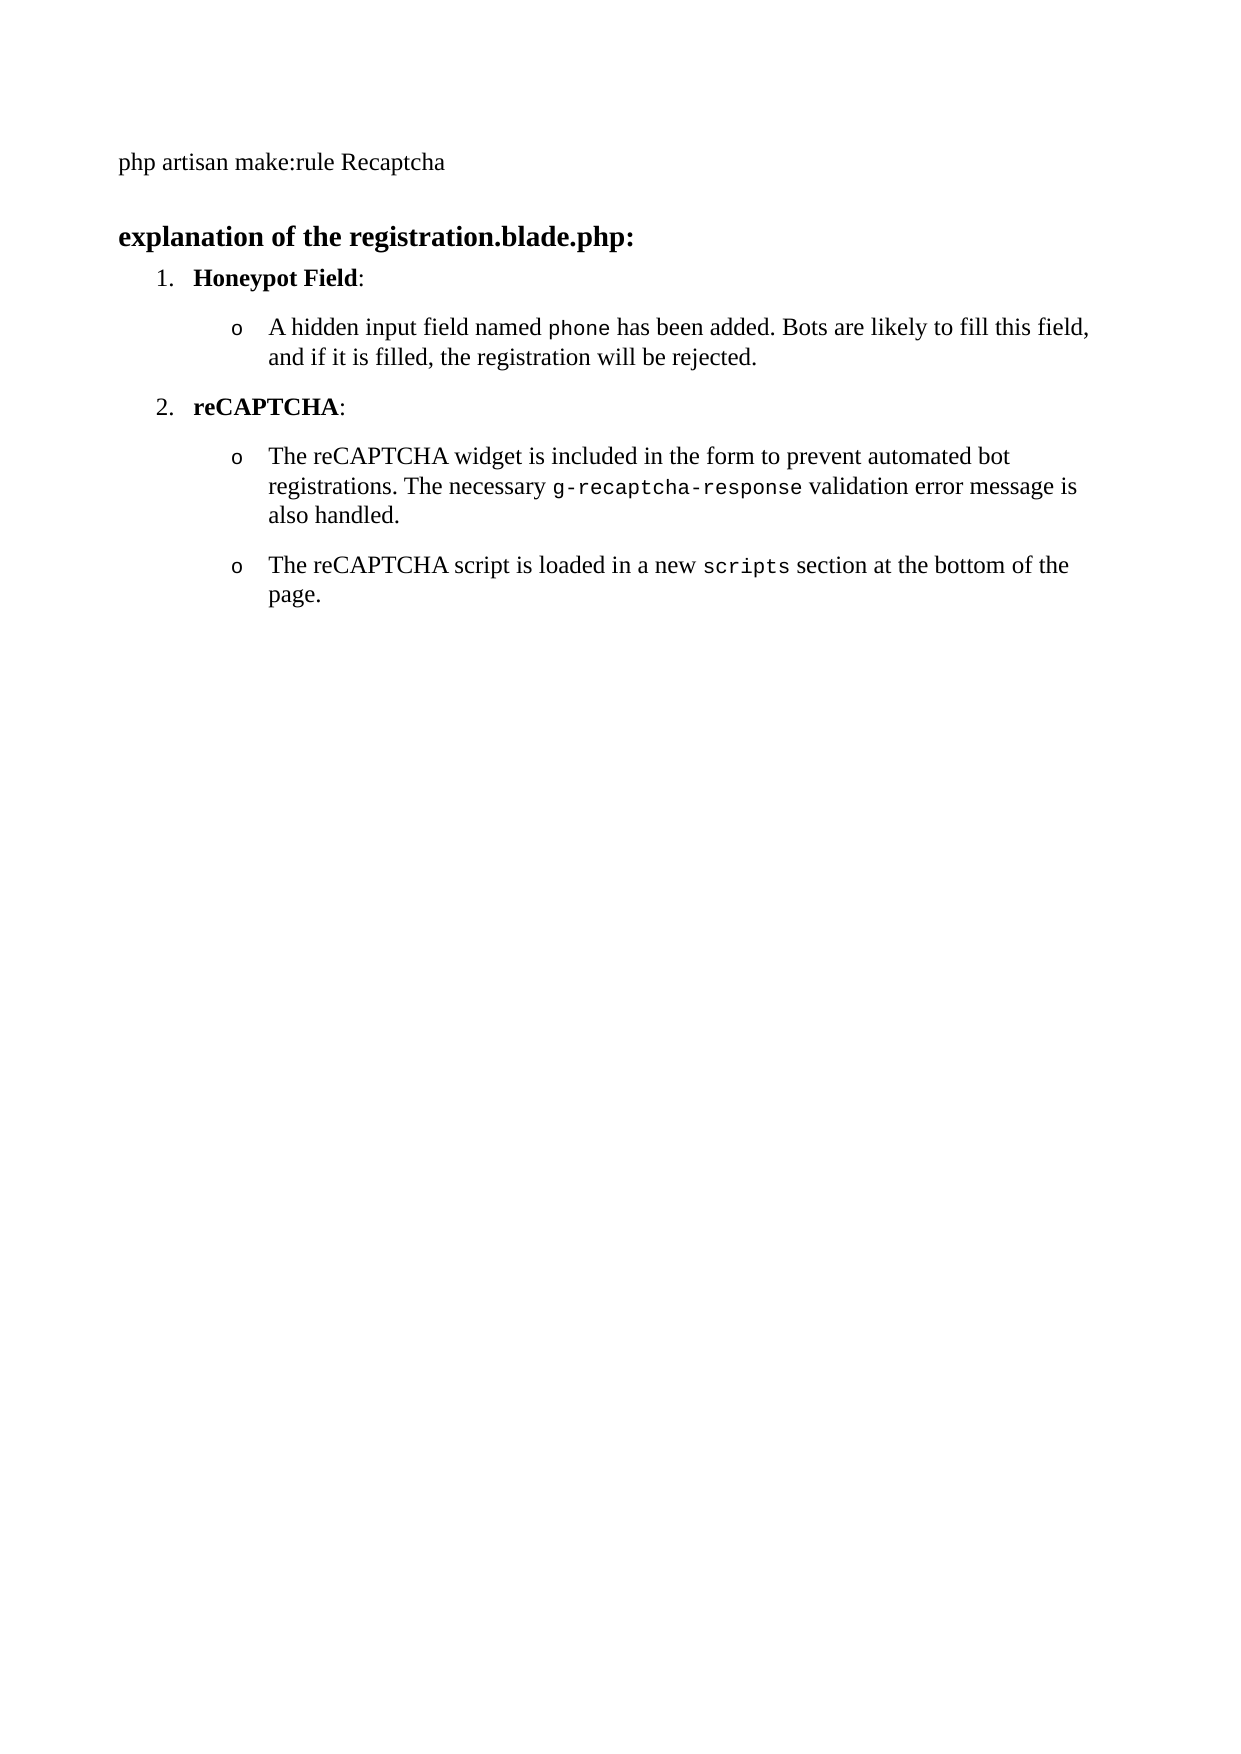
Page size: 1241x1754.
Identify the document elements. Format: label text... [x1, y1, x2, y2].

list reCAPTCHA: [156, 392, 1122, 420]
text php artisan make:rule Recaptcha [118, 118, 1122, 204]
list Honeypot Field: [156, 263, 1122, 292]
list The reCAPTCHA widget is included in the form to prevent automated bot registrations. The necessary g-recaptcha-response validation error message is also handled. [231, 441, 1122, 529]
list A hidden input field named phone has been added. Bots are likely to fill this field, and if it is filled, the registration will be rejected. [231, 312, 1122, 371]
subtitle explanation of the registration.blade.php: [118, 219, 1122, 252]
list The reCAPTCHA script is loaded in a new scripts section at the bottom of the page. [231, 550, 1122, 608]
